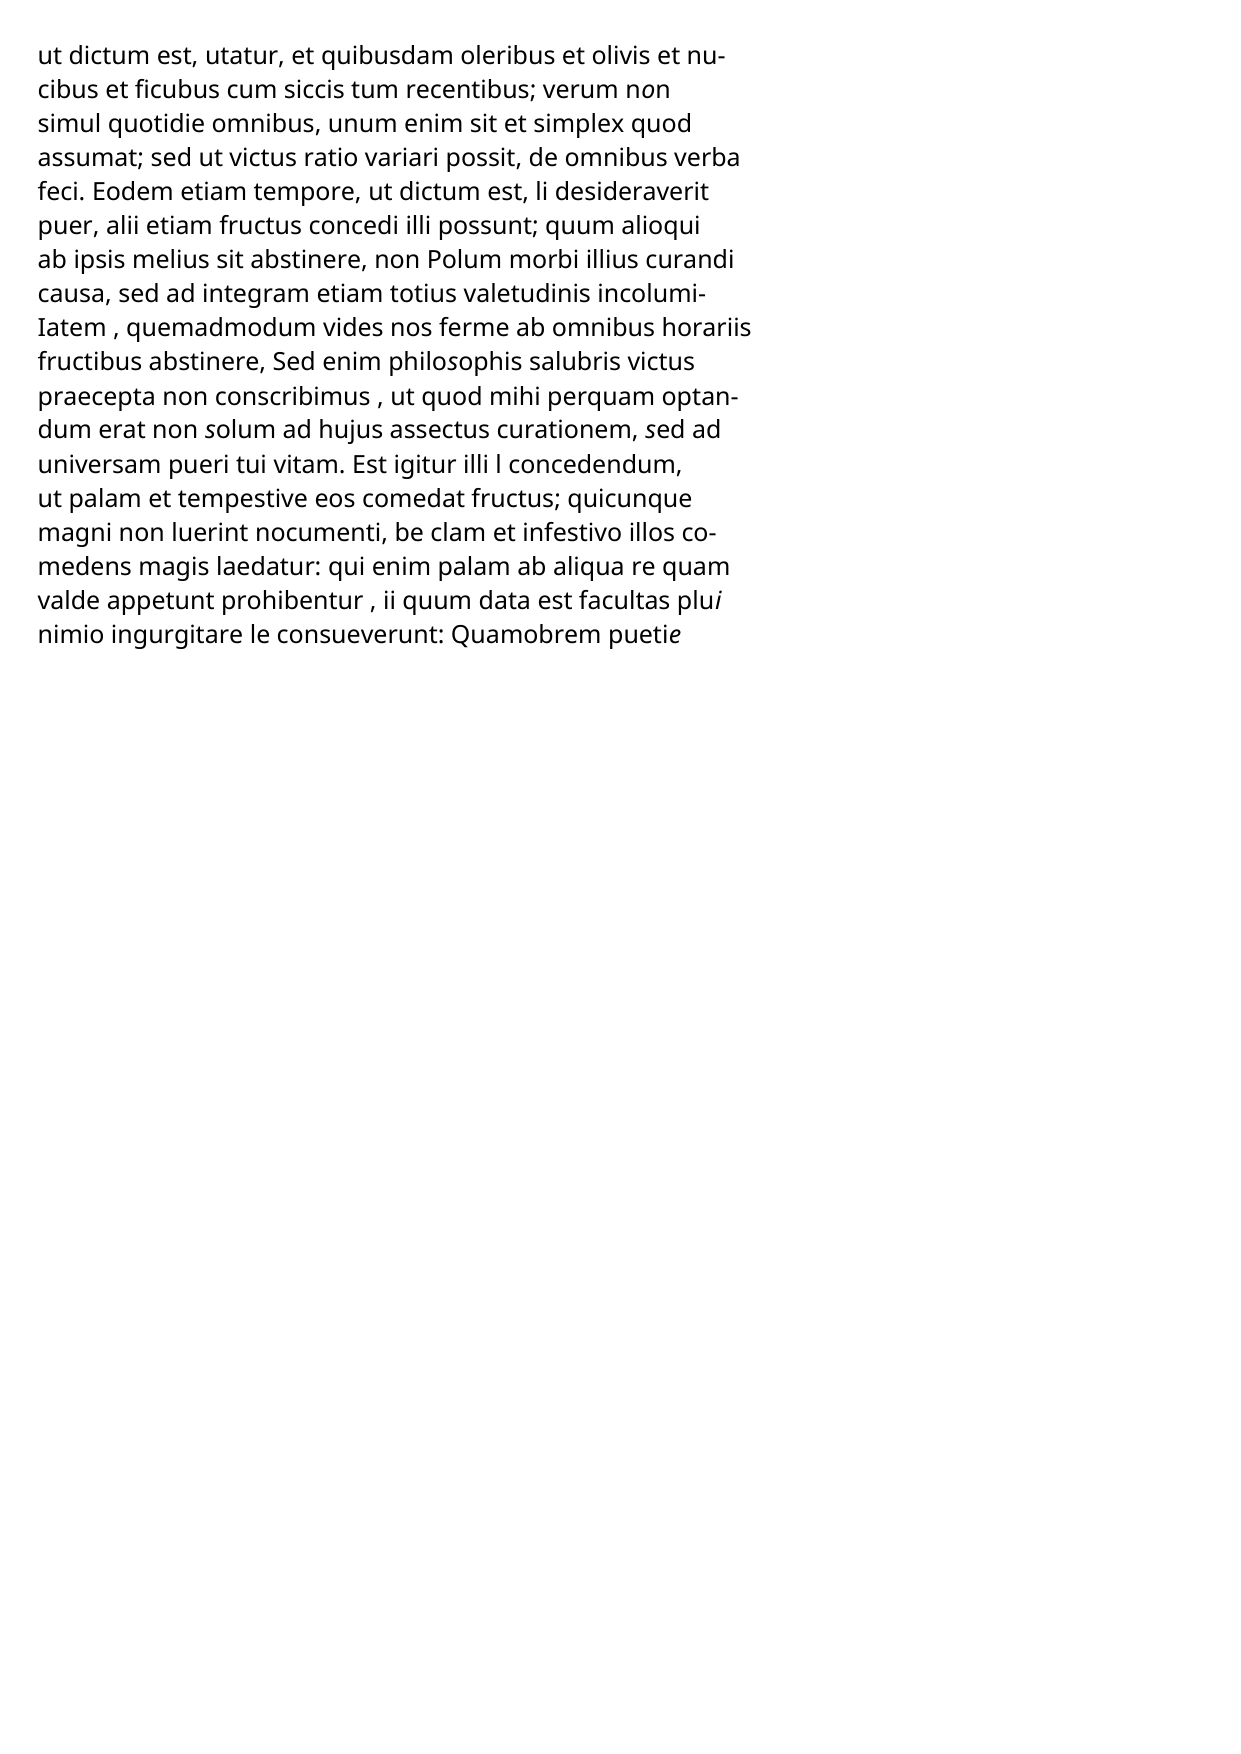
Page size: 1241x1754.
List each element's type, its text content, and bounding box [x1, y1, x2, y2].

text ut dictum est, utatur, et quibusdam oleribus et olivis et nu- cibus et ficubus cum siccis tum recentibus; verum non simul quotidie omnibus, unum enim sit et simplex quod assumat; sed ut victus ratio variari possit, de omnibus verba feci. Eodem etiam tempore, ut dictum est, li desideraverit puer, alii etiam fructus concedi illi possunt; quum alioqui ab ipsis melius sit abstinere, non Polum morbi illius curandi causa, sed ad integram etiam totius valetudinis incolumi- Iatem , quemadmodum vides nos ferme ab omnibus horariis fructibus abstinere, Sed enim philosophis salubris victus praecepta non conscribimus , ut quod mihi perquam optan- dum erat non solum ad hujus assectus curationem, sed ad universam pueri tui vitam. Est igitur illi l concedendum, ut palam et tempestive eos comedat fructus; quicunque magni non luerint nocumenti, be clam et infestivo illos co- medens magis laedatur: qui enim palam ab aliqua re quam valde appetunt prohibentur , ii quum data est facultas plui nimio ingurgitare le consueverunt: Quamobrem puetie [37, 37, 1203, 651]
